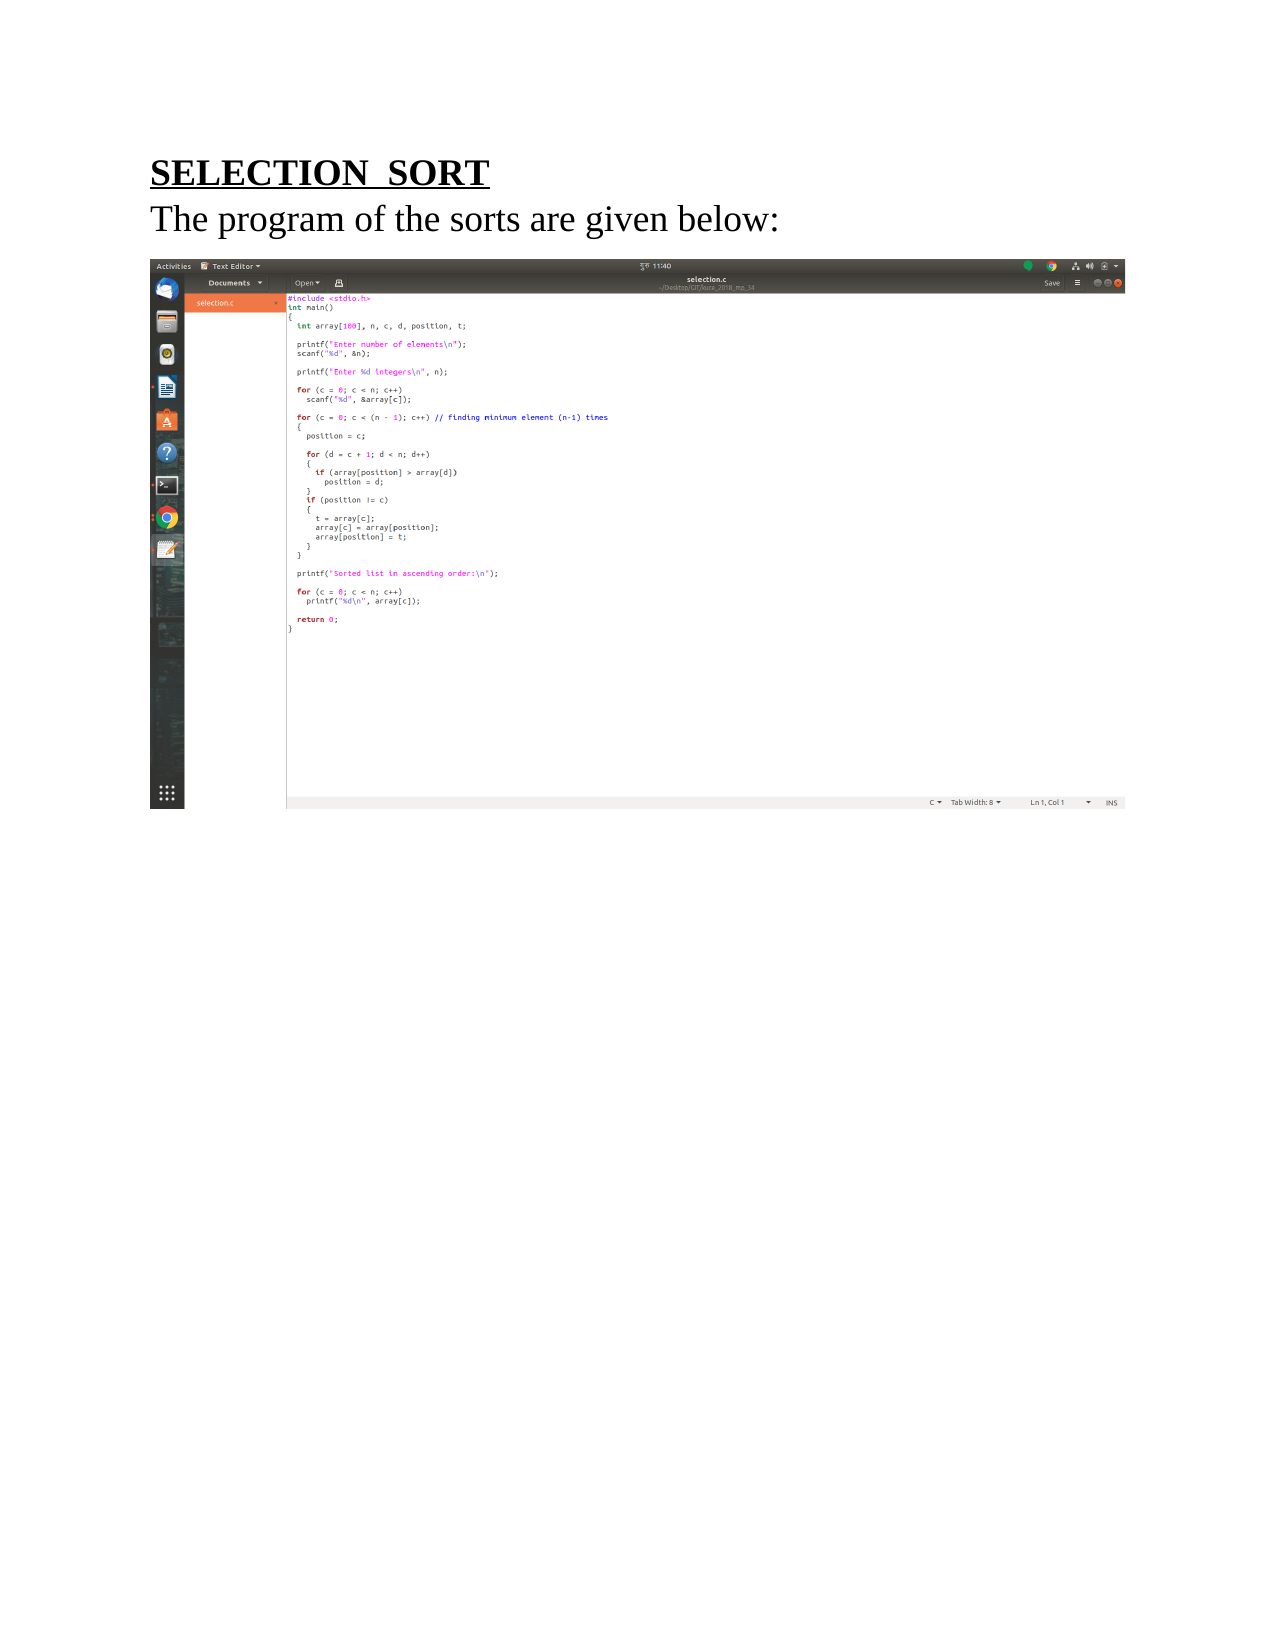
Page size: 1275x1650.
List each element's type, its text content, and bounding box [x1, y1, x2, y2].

picture [150, 259, 1125, 809]
text SELECTION SORT The program of the sorts are given below: [150, 150, 1125, 240]
